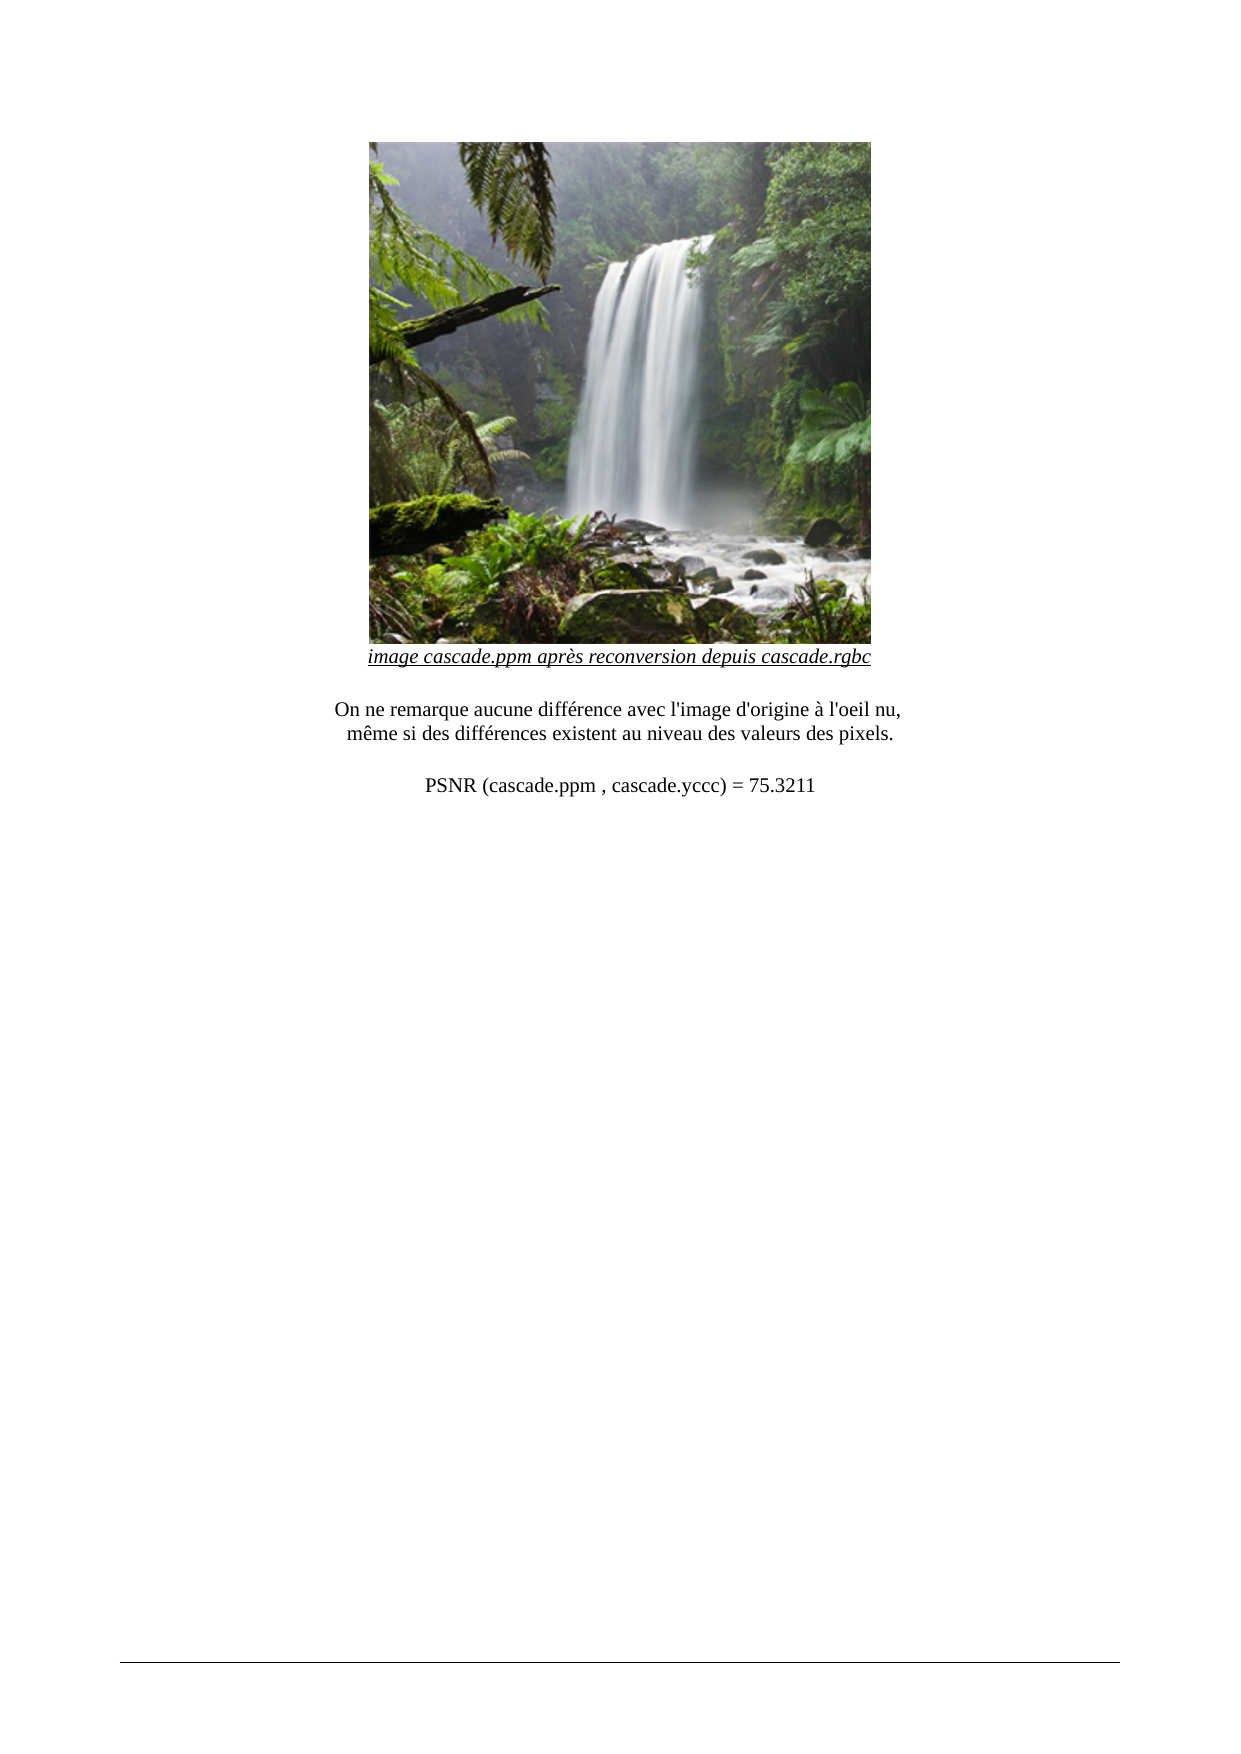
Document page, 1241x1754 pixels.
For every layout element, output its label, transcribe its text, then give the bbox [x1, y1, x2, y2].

text PSNR (cascade.ppm , cascade.yccc) = 75.3211 [118, 773, 1122, 797]
text On ne remarque aucune différence avec l'image d'origine à l'oeil nu, [118, 697, 1122, 721]
text même si des différences existent au niveau des valeurs des pixels. [118, 721, 1122, 745]
text image cascade.ppm après reconversion depuis cascade.rgbc [118, 644, 1122, 668]
picture [118, 142, 1123, 644]
